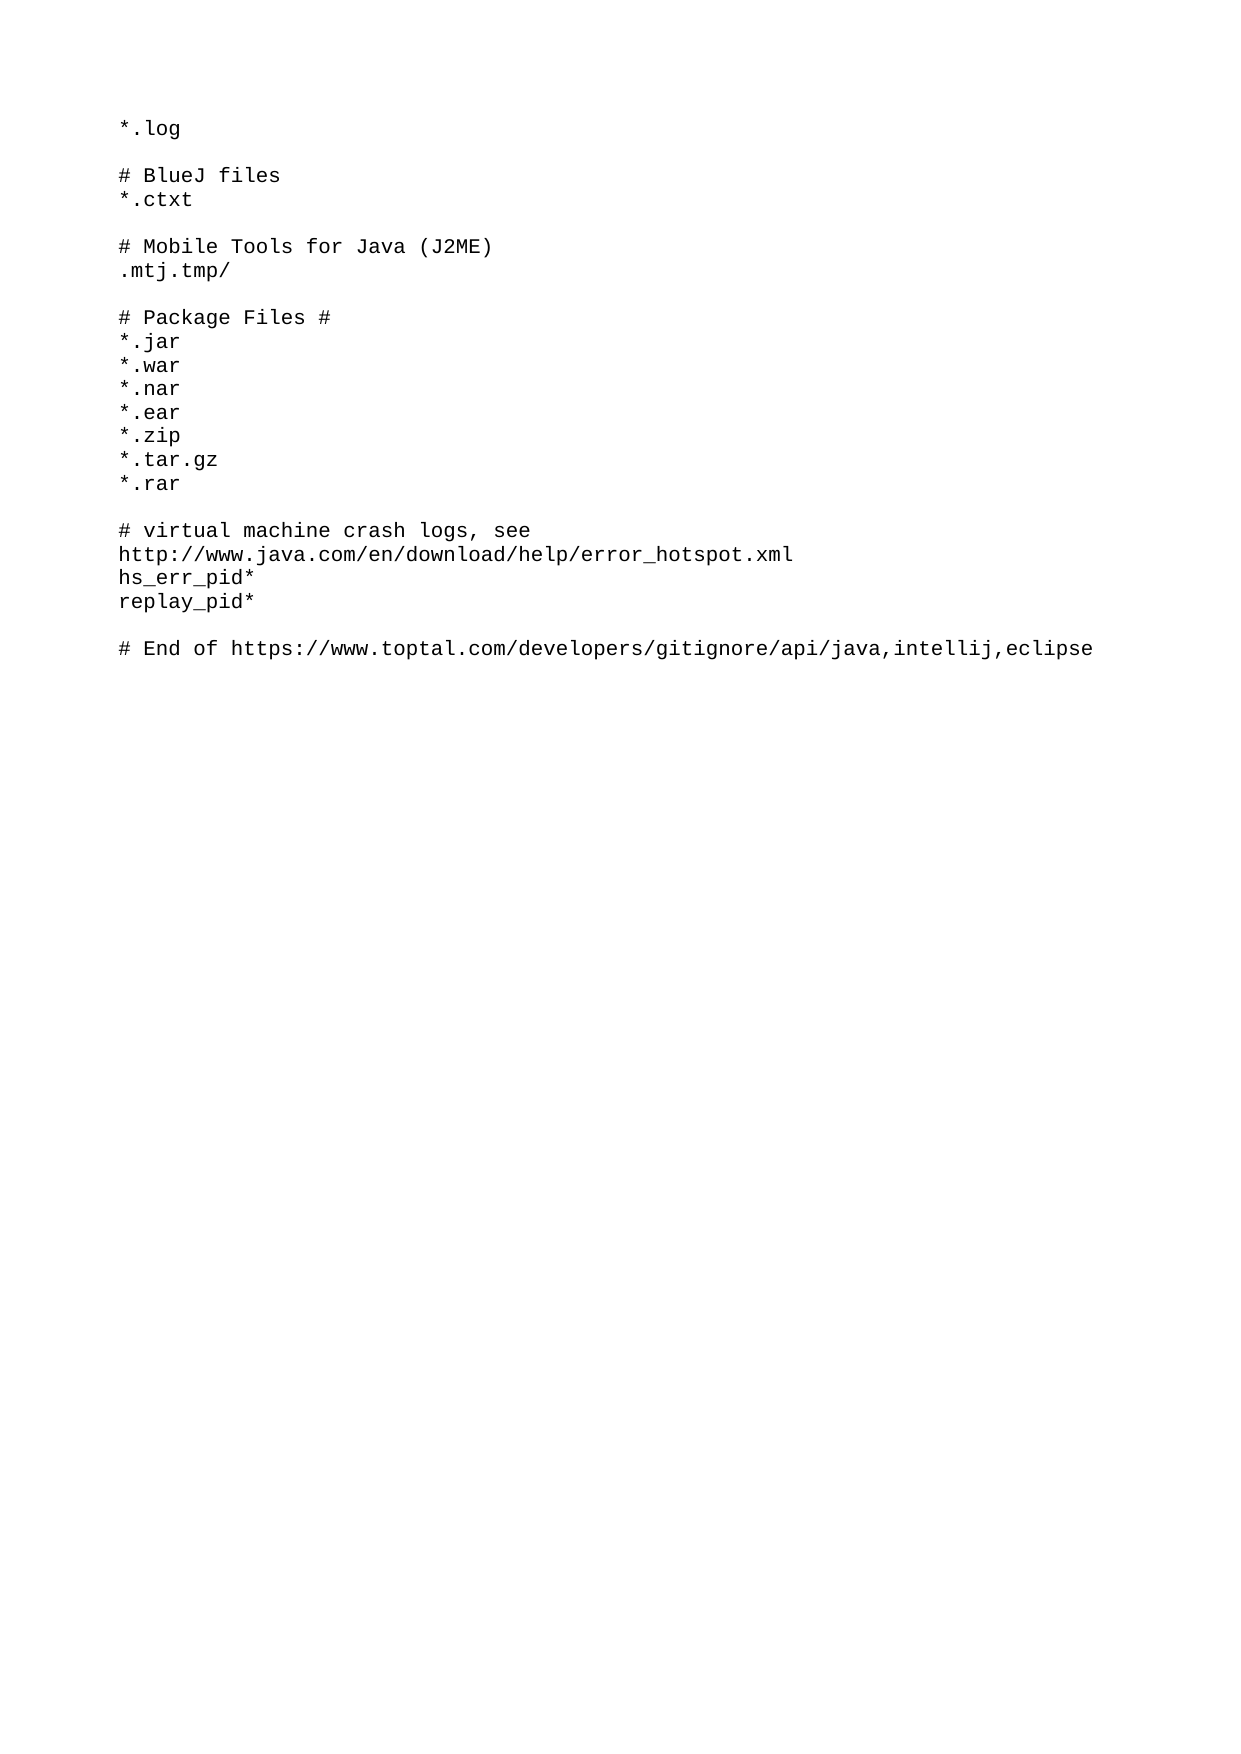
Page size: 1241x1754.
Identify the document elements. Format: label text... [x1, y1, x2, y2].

text # BlueJ files [118, 165, 1122, 189]
text *.jar [118, 331, 1122, 354]
text # virtual machine crash logs, see http://www.java.com/en/download/help/error_hotspot.xml [118, 520, 1122, 567]
text .mtj.tmp/ [118, 260, 1122, 284]
text # Mobile Tools for Java (J2ME) [118, 236, 1122, 260]
text hs_err_pid* [118, 567, 1122, 591]
text *.ear [118, 402, 1122, 426]
text *.zip [118, 426, 1122, 449]
text *.tar.gz [118, 449, 1122, 473]
text # End of https://www.toptal.com/developers/gitignore/api/java,intellij,eclipse [118, 638, 1122, 662]
text *.nar [118, 378, 1122, 402]
text *.log [118, 118, 1122, 142]
text *.war [118, 354, 1122, 378]
text # Package Files # [118, 307, 1122, 331]
text *.rar [118, 473, 1122, 496]
text *.ctxt [118, 189, 1122, 213]
text replay_pid* [118, 591, 1122, 615]
